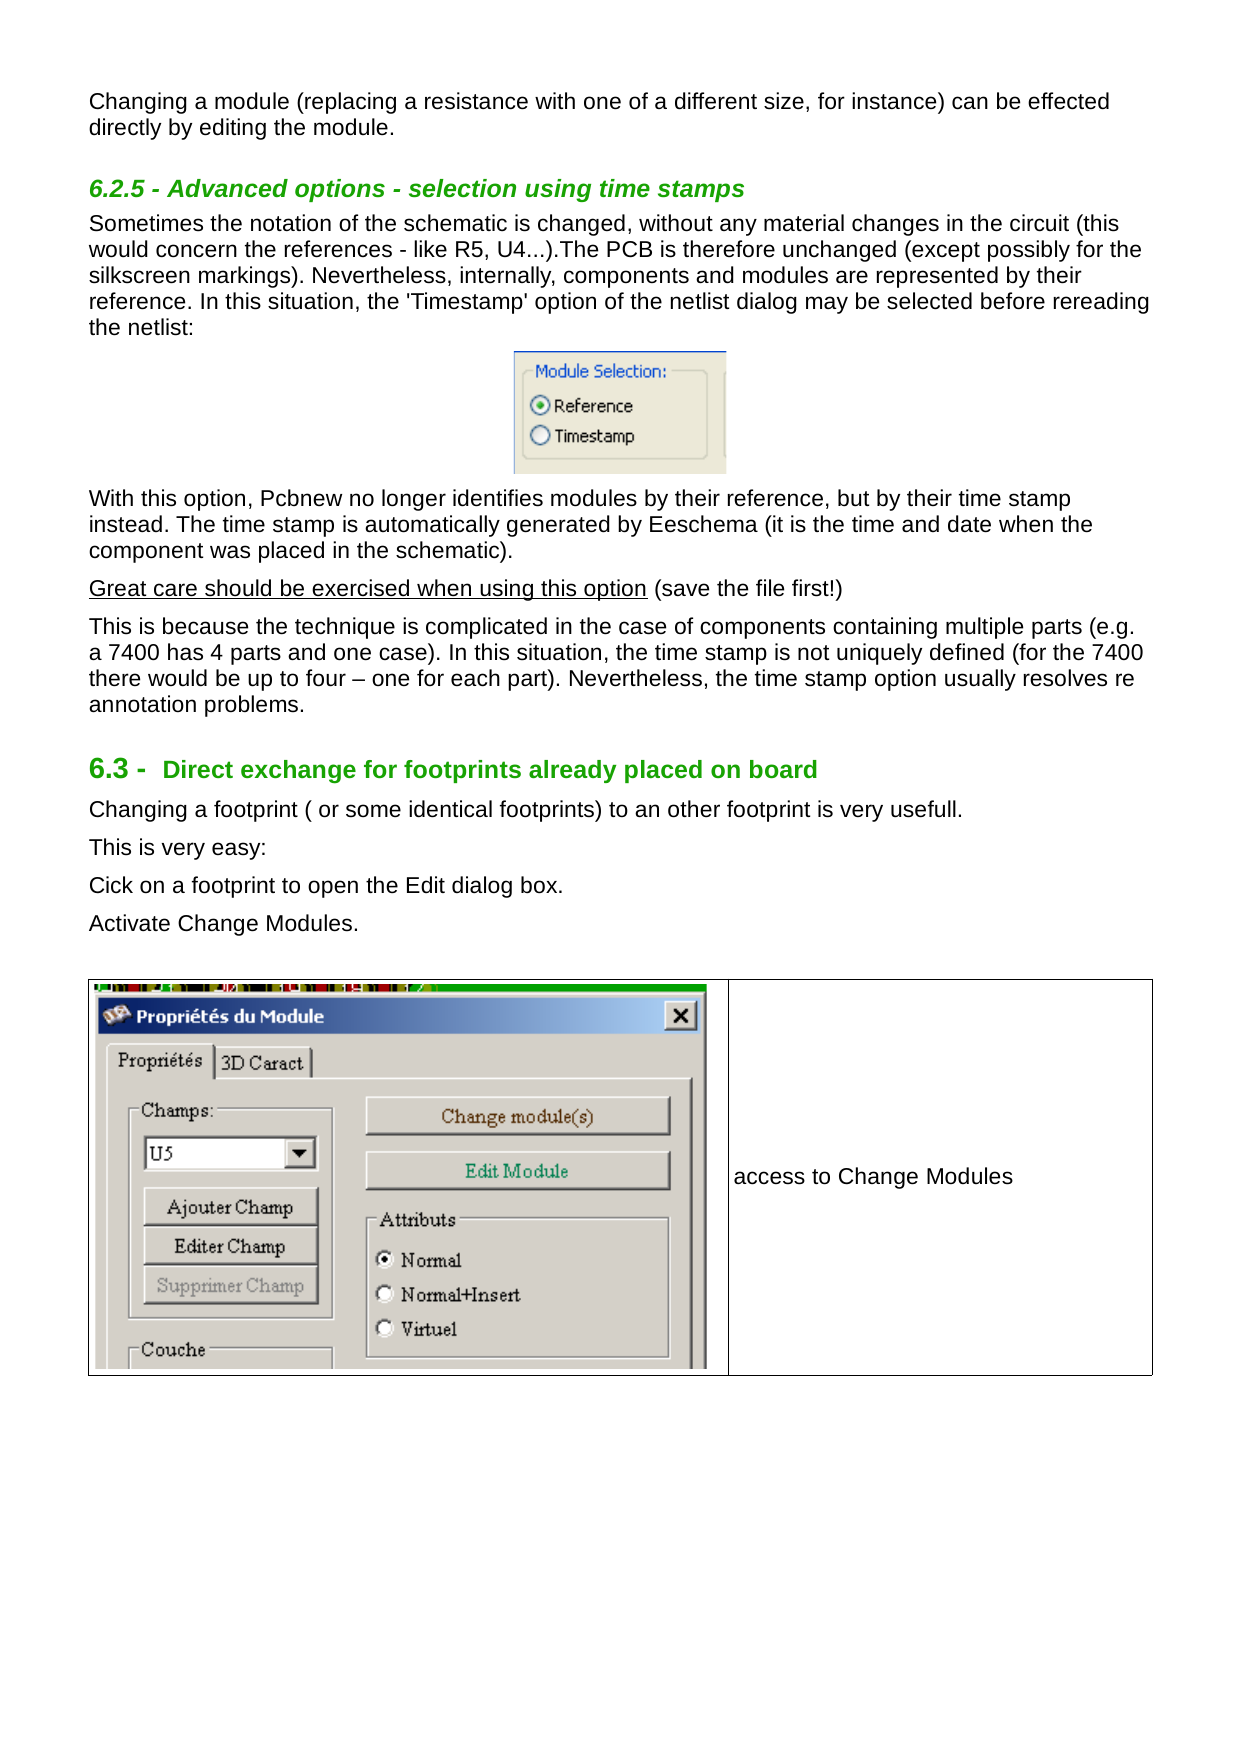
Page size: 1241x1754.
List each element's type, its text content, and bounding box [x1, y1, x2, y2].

text Cick on a footprint to open the Edit dialog box. [88, 872, 1152, 898]
text This is very easy: [88, 835, 1152, 861]
subtitle Direct exchange for footprints already placed on board [88, 752, 1152, 784]
text With this option, Pcbnew no longer identifies modules by their reference, but by their time stamp instead. The time stamp is automatically generated by Eeschema (it is the time and date when the component was placed in the schematic). [88, 485, 1152, 563]
text Changing a footprint ( or some identical footprints) to an other footprint is very usefull. [88, 797, 1152, 823]
text Activate Change Modules. [88, 910, 1152, 936]
text Sometimes the notation of the schematic is changed, without any material changes in the circuit (this would concern the references - like R5, U4...).The PCB is therefore unchanged (except possibly for the silkscreen markings). Nevertheless, internally, components and modules are represented by their reference. In this situation, the 'Timestamp' option of the netlist dialog may be selected before rereading the netlist: [88, 210, 1152, 340]
text Great care should be exercised when using this option (save the file first!) [88, 575, 1152, 601]
text Changing a module (replacing a resistance with one of a different size, for instance) can be effected directly by editing the module. [88, 88, 1152, 141]
picture [513, 351, 727, 474]
text This is because the technique is complicated in the case of components containing multiple parts (e.g. a 7400 has 4 parts and one case). In this situation, the time stamp is not uniquely defined (for the 7400 there would be up to four – one for each part). Nevertheless, the time stamp option usually resolves re annotation problems. [88, 613, 1152, 717]
table_header access to Change Modules [729, 980, 1152, 1374]
table_header [89, 980, 728, 1374]
picture [94, 984, 707, 1369]
subtitle Advanced options - selection using time stamps [88, 175, 1152, 203]
